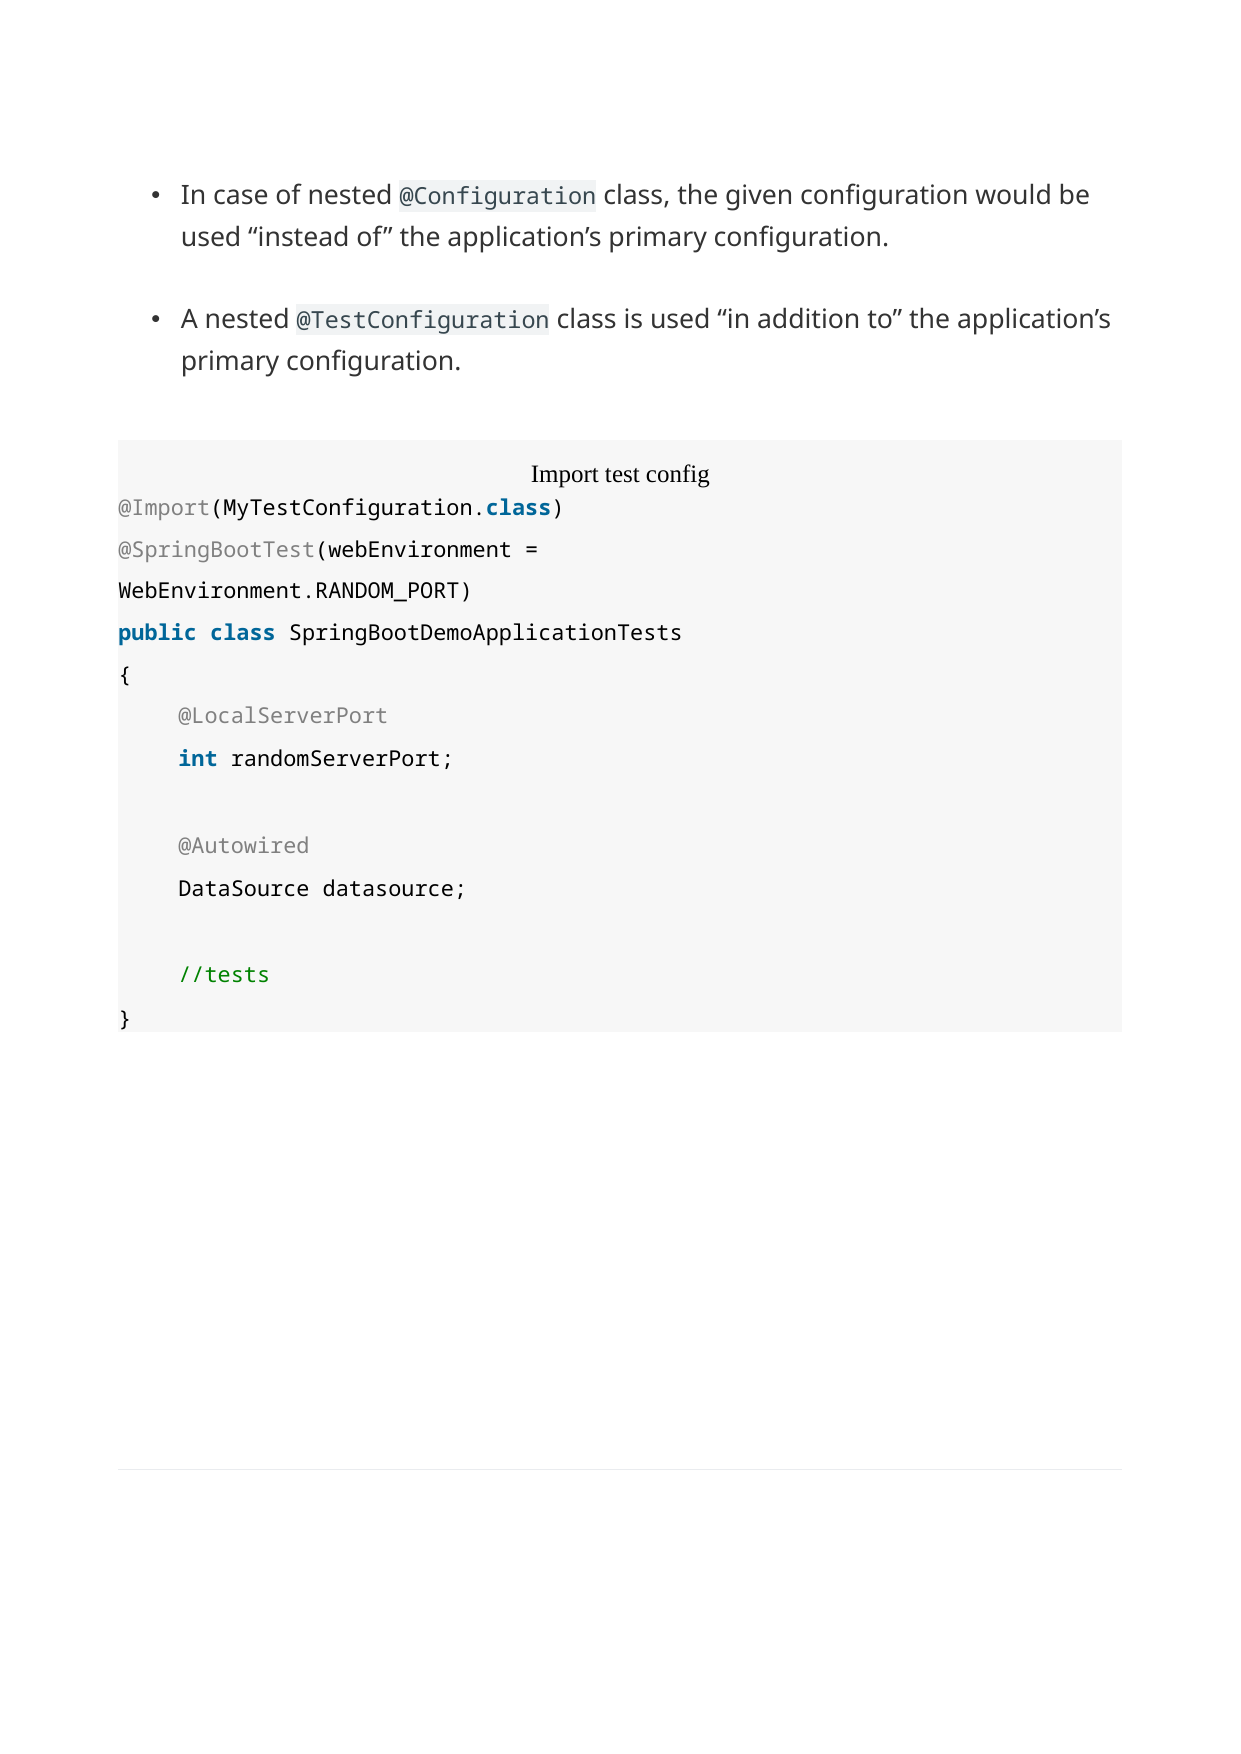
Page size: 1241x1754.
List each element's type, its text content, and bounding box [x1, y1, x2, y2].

table_header @Import(MyTestConfiguration.class) @SpringBootTest(webEnvironment = WebEnvironment.RANDOM_PORT) public class SpringBootDemoApplicationTests { @LocalServerPort int randomServerPort; @Autowired DataSource datasource; //tests } [118, 492, 905, 1032]
list A nested @TestConfiguration class is used “in addition to” the application’s primary configuration. [151, 300, 1122, 378]
text Import test config [118, 459, 1122, 488]
list In case of nested @Configuration class, the given configuration would be used “instead of” the application’s primary configuration. [151, 176, 1122, 254]
